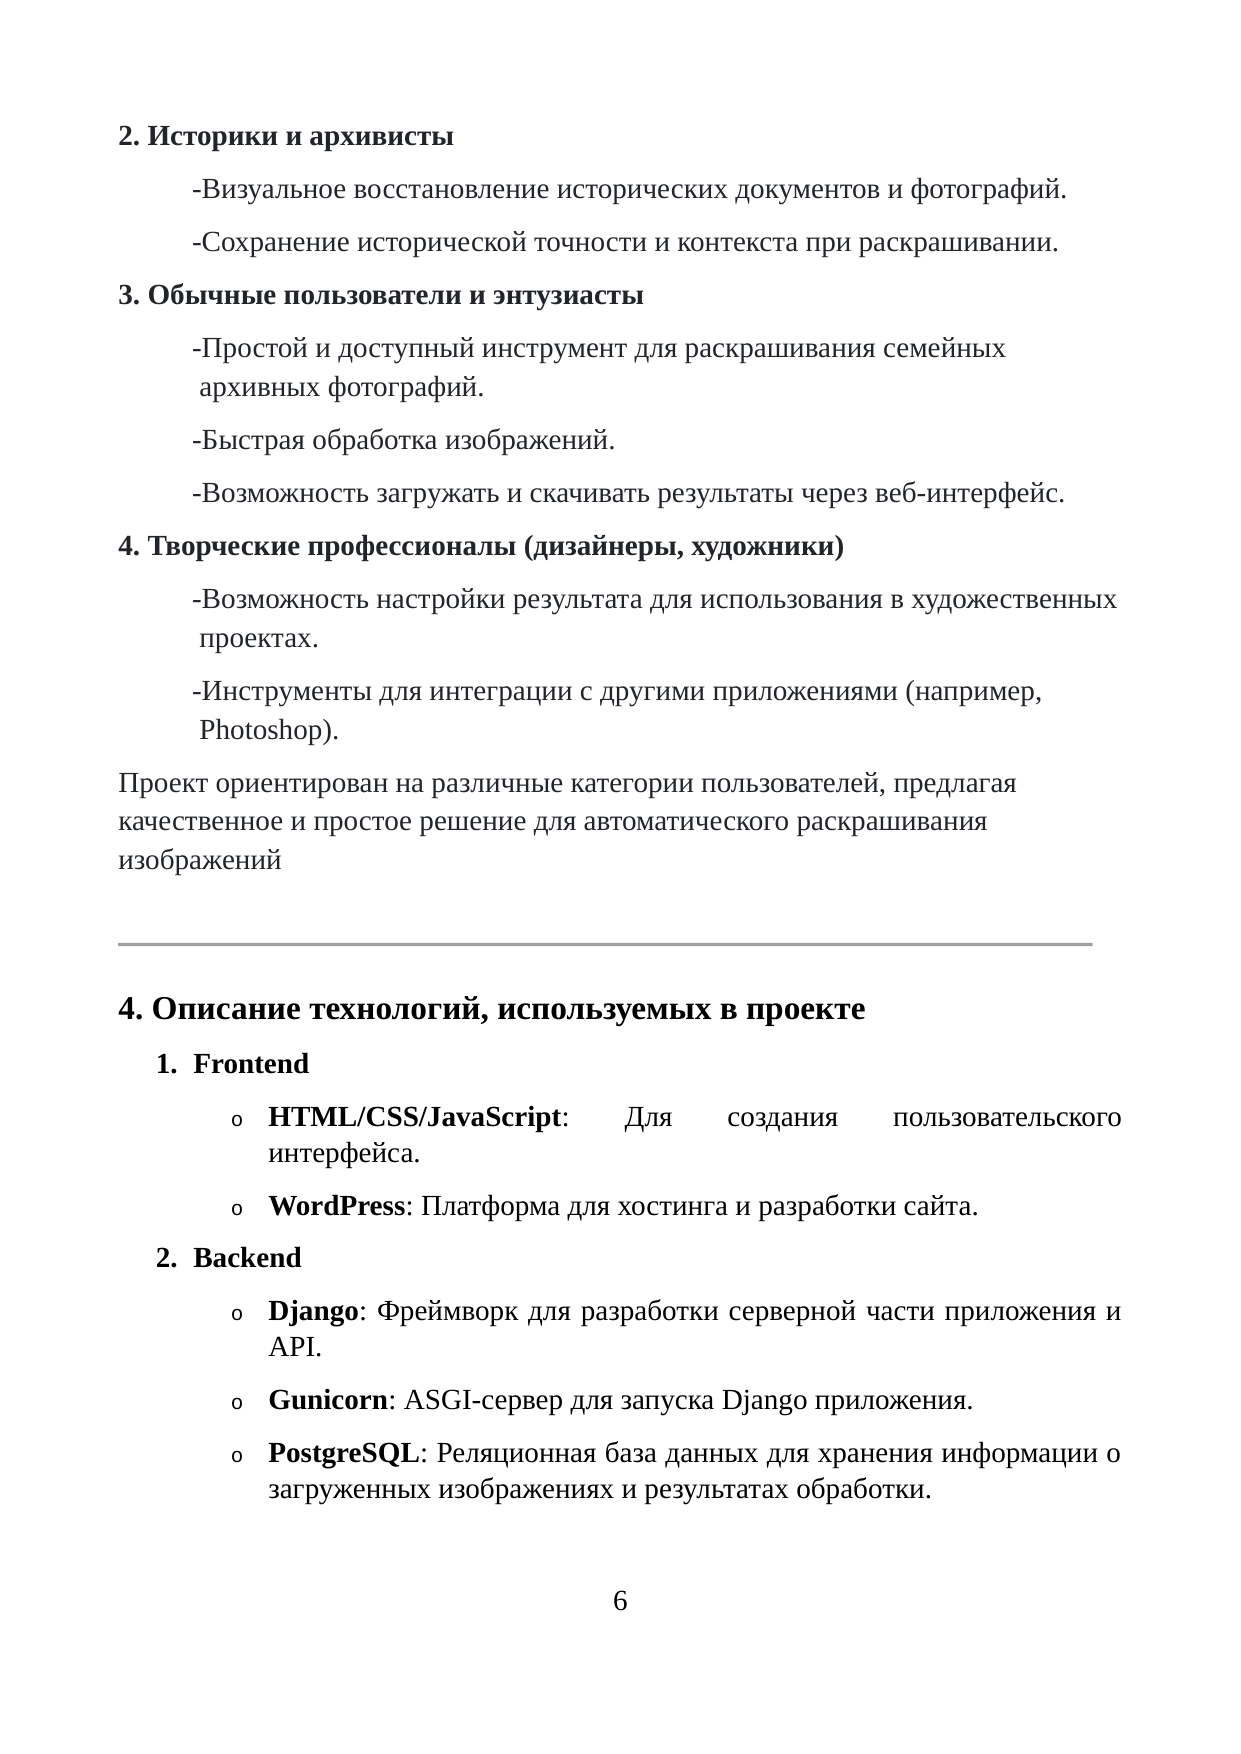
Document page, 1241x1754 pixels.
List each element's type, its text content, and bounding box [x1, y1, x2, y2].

text -Сохранение исторической точности и контекста при раскрашивании. [118, 224, 1122, 258]
text -Визуальное восстановление исторических документов и фотографий. [118, 171, 1122, 205]
text 4. Творческие профессионалы (дизайнеры, художники) [118, 528, 1122, 562]
list PostgreSQL: Реляционная база данных для хранения информации о загруженных изображениях и результатах обработки. [231, 1435, 1122, 1505]
text 3. Обычные пользователи и энтузиасты [118, 277, 1122, 311]
list Frontend [156, 1046, 1122, 1079]
text Проект ориентирован на различные категории пользователей, предлагая качественное и простое решение для автоматического раскрашивания изображений [118, 765, 1122, 876]
list WordPress: Платформа для хостинга и разработки сайта. [231, 1188, 1122, 1221]
text -Быстрая обработка изображений. [118, 422, 1122, 456]
text 4. Описание технологий, используемых в проекте [118, 988, 1122, 1026]
list Django: Фреймворк для разработки серверной части приложения и API. [231, 1293, 1122, 1363]
list Gunicorn: ASGI-сервер для запуска Django приложения. [231, 1382, 1122, 1416]
text -Инструменты для интеграции с другими приложениями (например, Photoshop). [118, 673, 1122, 745]
text -Простой и доступный инструмент для раскрашивания семейных архивных фотографий. [118, 331, 1122, 403]
list Backend [156, 1241, 1122, 1274]
text -Возможность загружать и скачивать результаты через веб-интерфейс. [118, 475, 1122, 509]
text -Возможность настройки результата для использования в художественных проектах. [118, 582, 1122, 654]
text 2. Историки и архивисты [118, 118, 1122, 152]
list HTML/CSS/JavaScript: Для создания пользовательского интерфейса. [231, 1099, 1122, 1168]
